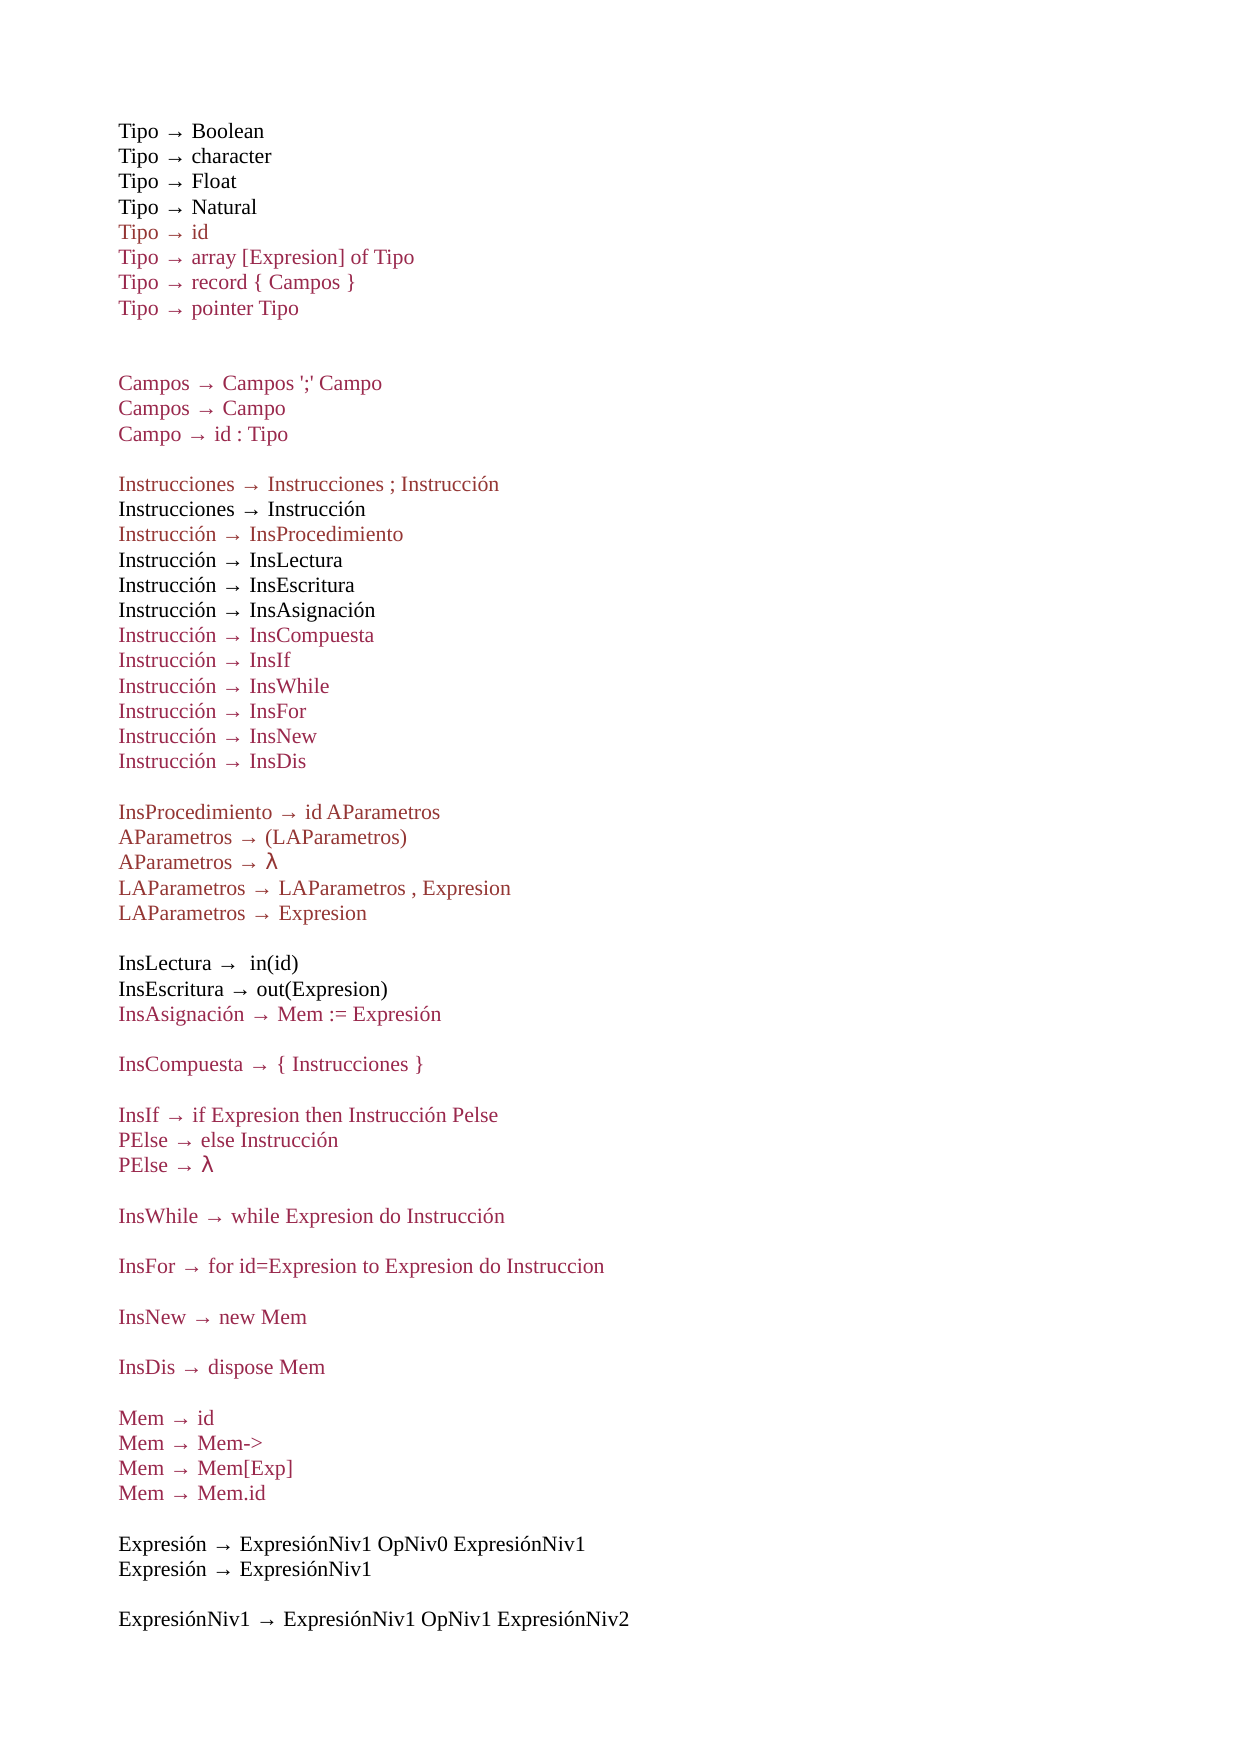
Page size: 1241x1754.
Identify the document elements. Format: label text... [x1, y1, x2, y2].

text Instrucciones → Instrucción [118, 496, 1122, 521]
text Mem → Mem[Exp] [118, 1455, 1122, 1480]
text InsWhile → while Expresion do Instrucción [118, 1203, 1122, 1228]
text Instrucción → InsFor [118, 698, 1122, 723]
text Campos → Campo [118, 395, 1122, 421]
text Instrucción → InsDis [118, 748, 1122, 773]
text Expresión → ExpresiónNiv1 OpNiv0 ExpresiónNiv1 [118, 1531, 1122, 1556]
text InsNew → new Mem [118, 1304, 1122, 1329]
text Instrucción → InsCompuesta [118, 622, 1122, 647]
text Instrucción → InsWhile [118, 673, 1122, 698]
text InsIf → if Expresion then Instrucción Pelse [118, 1102, 1122, 1127]
text InsProcedimiento → id AParametros [118, 799, 1122, 824]
text Tipo → id [118, 219, 1122, 244]
text InsAsignación → Mem := Expresión [118, 1001, 1122, 1026]
text Mem → id [118, 1404, 1122, 1430]
text Mem → Mem.id [118, 1480, 1122, 1505]
text LAParametros → LAParametros , Expresion [118, 875, 1122, 900]
text Campos → Campos ';' Campo [118, 370, 1122, 395]
text Instrucción → InsEscritura [118, 572, 1122, 597]
text Mem → Mem-> [118, 1430, 1122, 1455]
text InsEscritura → out(Expresion) [118, 976, 1122, 1001]
text Tipo → Float [118, 168, 1122, 194]
text Tipo → record { Campos } [118, 269, 1122, 294]
text InsLectura → in(id) [118, 950, 1122, 976]
text Tipo → pointer Tipo [118, 294, 1122, 320]
text InsCompuesta → { Instrucciones } [118, 1051, 1122, 1076]
text Instrucción → InsAsignación [118, 597, 1122, 622]
text Tipo → Boolean [118, 118, 1122, 143]
text Expresión → ExpresiónNiv1 [118, 1556, 1122, 1581]
text Instrucción → InsLectura [118, 547, 1122, 572]
text InsDis → dispose Mem [118, 1354, 1122, 1379]
text Instrucción → InsProcedimiento [118, 521, 1122, 547]
text LAParametros → Expresion [118, 900, 1122, 925]
text ExpresiónNiv1 → ExpresiónNiv1 OpNiv1 ExpresiónNiv2 [118, 1606, 1122, 1631]
text Instrucción → InsNew [118, 723, 1122, 748]
text PElse → λ [118, 1152, 1122, 1178]
text Tipo → Natural [118, 194, 1122, 219]
text AParametros → (LAParametros) [118, 824, 1122, 849]
text AParametros → λ [118, 849, 1122, 875]
text Instrucciones → Instrucciones ; Instrucción [118, 471, 1122, 496]
text InsFor → for id=Expresion to Expresion do Instruccion [118, 1253, 1122, 1278]
text PElse → else Instrucción [118, 1127, 1122, 1152]
text Tipo → array [Expresion] of Tipo [118, 244, 1122, 269]
text Instrucción → InsIf [118, 647, 1122, 673]
text Campo → id : Tipo [118, 421, 1122, 446]
text Tipo → character [118, 143, 1122, 168]
